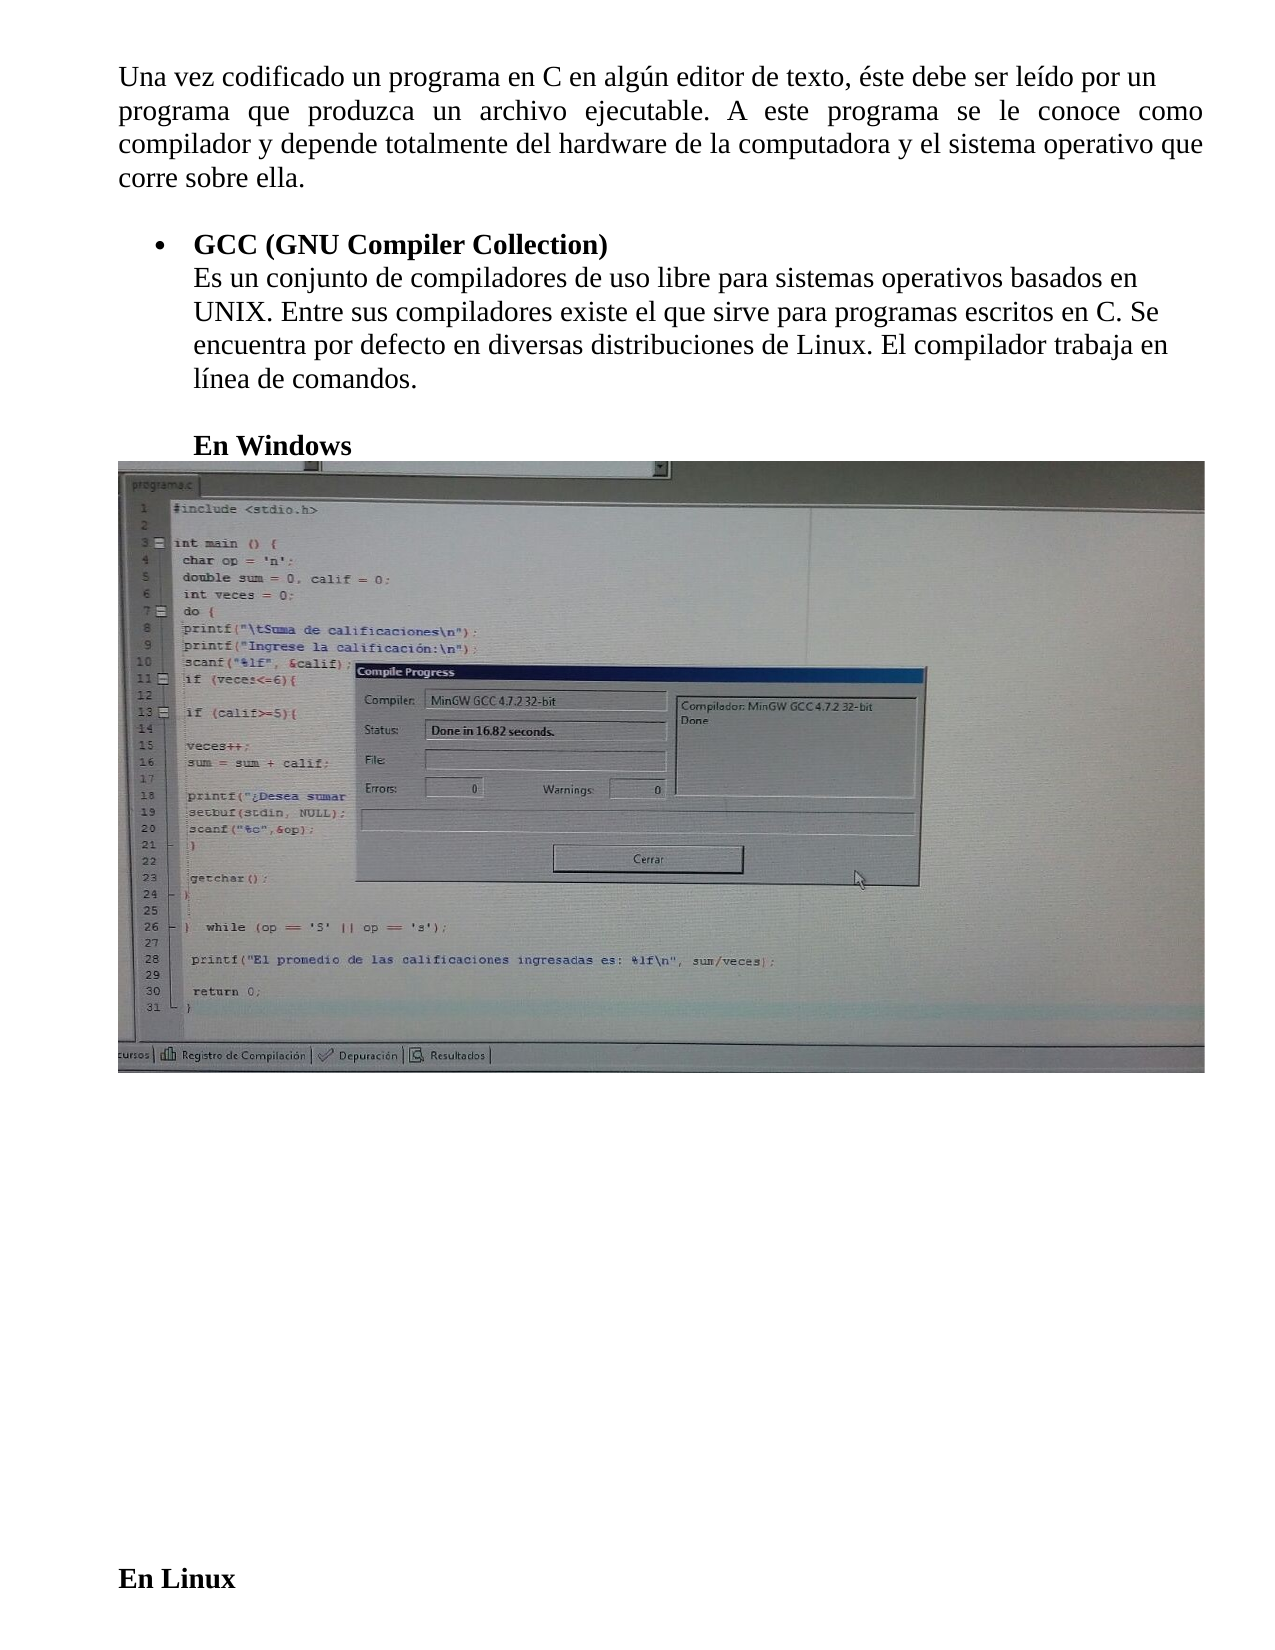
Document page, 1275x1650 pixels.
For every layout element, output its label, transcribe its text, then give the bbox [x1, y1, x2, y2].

text En Windows [193, 428, 1205, 461]
text Una vez codificado un programa en C en algún editor de texto, éste debe ser leído por un [118, 59, 1205, 93]
text programa que produzca un archivo ejecutable. A este programa se le conoce como compilador y depende totalmente del hardware de la computadora y el sistema operativo que corre sobre ella. [118, 93, 1205, 193]
list GCC (GNU Compiler Collection) Es un conjunto de compiladores de uso libre para sistemas operativos basados en UNIX. Entre sus compiladores existe el que sirve para programas escritos en C. Se encuentra por defecto en diversas distribuciones de Linux. El compilador trabaja en línea de comandos. [156, 227, 1205, 394]
text En Linux [118, 1561, 1205, 1595]
